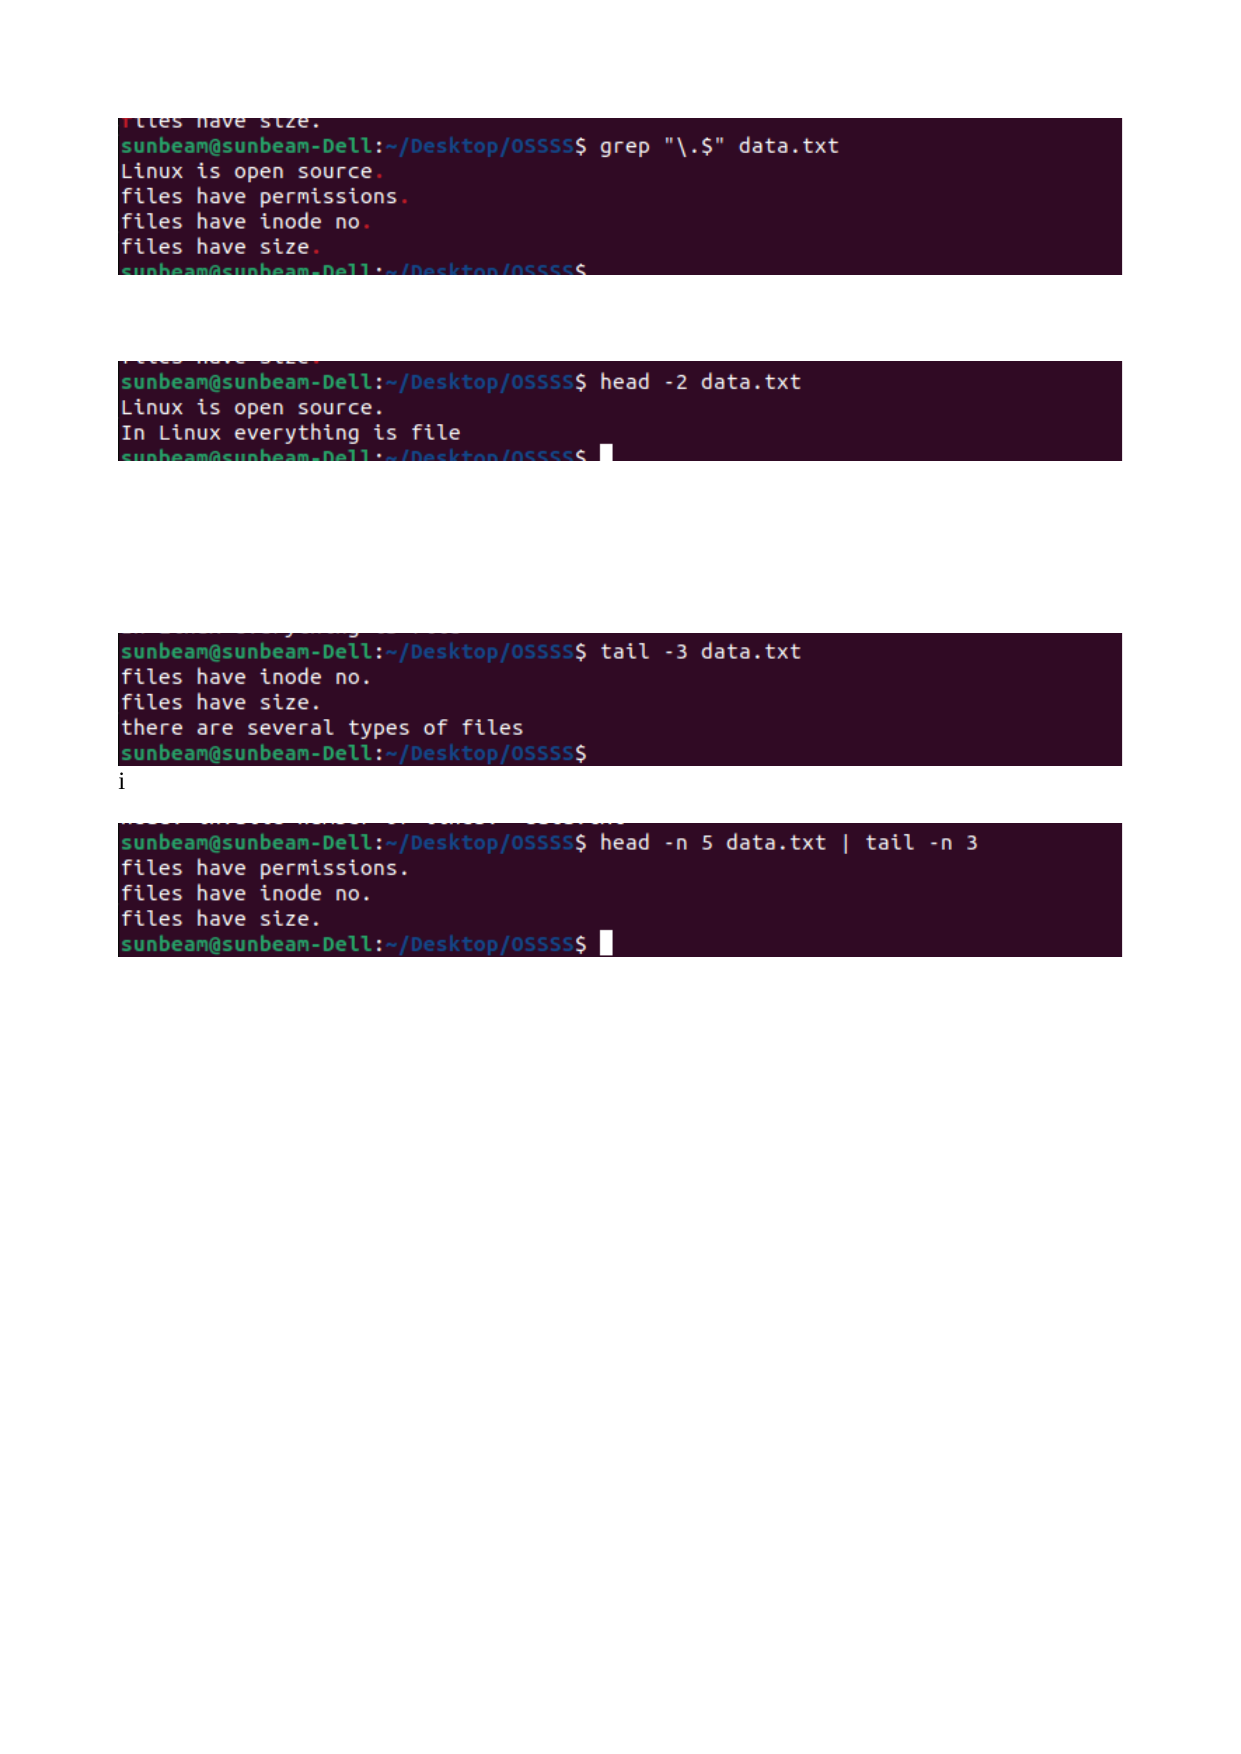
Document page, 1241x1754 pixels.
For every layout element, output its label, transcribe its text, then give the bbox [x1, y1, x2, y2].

picture [118, 118, 1123, 275]
picture [118, 633, 1123, 766]
picture [118, 361, 1123, 461]
text i [118, 766, 1122, 795]
picture [118, 823, 1123, 957]
